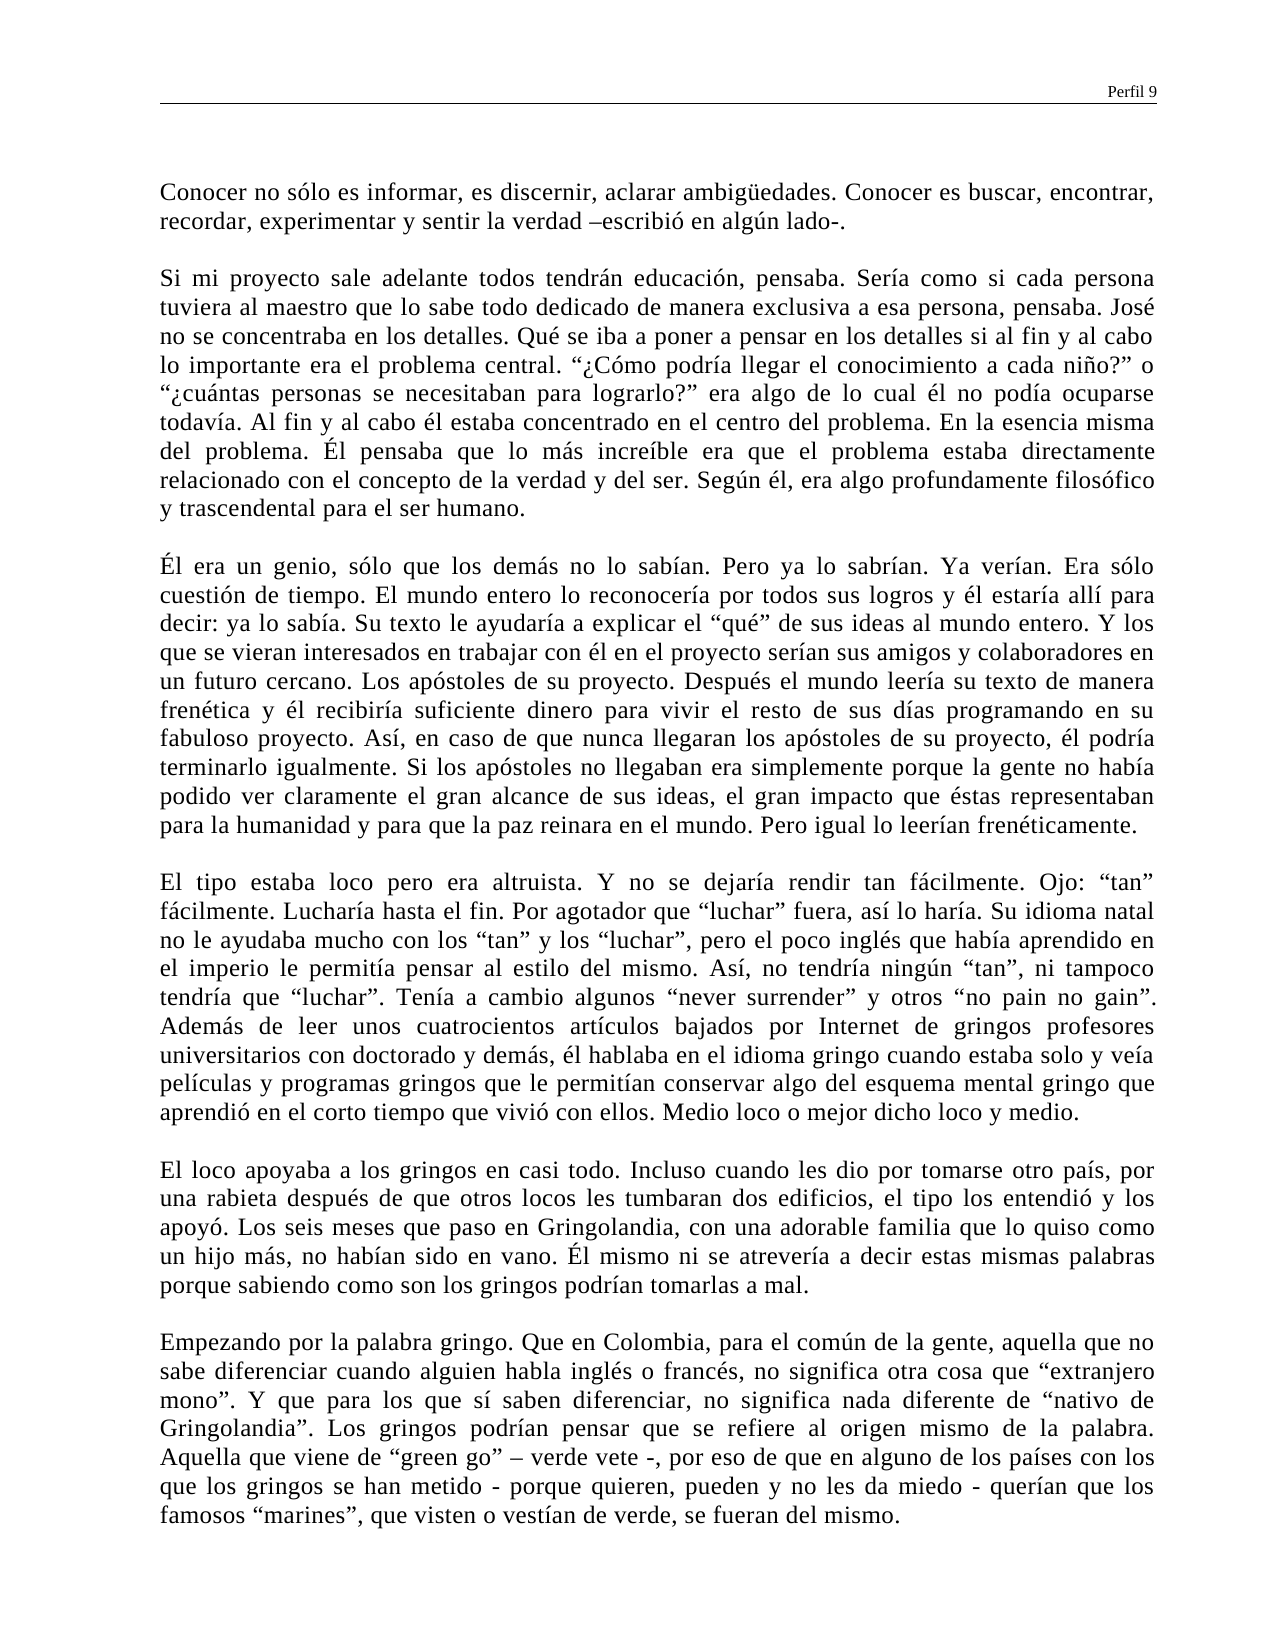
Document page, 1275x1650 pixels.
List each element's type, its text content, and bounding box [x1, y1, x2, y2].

text Él era un genio, sólo que los demás no lo sabían. Pero ya lo sabrían. Ya verían. Era sólo cuestión de tiempo. El mundo entero lo reconocería por todos sus logros y él estaría allí para decir: ya lo sabía. Su texto le ayudaría a explicar el “qué” de sus ideas al mundo entero. Y los que se vieran interesados en trabajar con él en el proyecto serían sus amigos y colaboradores en un futuro cercano. Los apóstoles de su proyecto. Después el mundo leería su texto de manera frenética y él recibiría suficiente dinero para vivir el resto de sus días programando en su fabuloso proyecto. Así, en caso de que nunca llegaran los apóstoles de su proyecto, él podría terminarlo igualmente. Si los apóstoles no llegaban era simplemente porque la gente no había podido ver claramente el gran alcance de sus ideas, el gran impacto que éstas representaban para la humanidad y para que la paz reinara en el mundo. Pero igual lo leerían frenéticamente. [159, 551, 1157, 838]
text El loco apoyaba a los gringos en casi todo. Incluso cuando les dio por tomarse otro país, por una rabieta después de que otros locos les tumbaran dos edificios, el tipo los entendió y los apoyó. Los seis meses que paso en Gringolandia, con una adorable familia que lo quiso como un hijo más, no habían sido en vano. Él mismo ni se atrevería a decir estas mismas palabras porque sabiendo como son los gringos podrían tomarlas a mal. [159, 1155, 1157, 1298]
text Empezando por la palabra gringo. Que en Colombia, para el común de la gente, aquella que no sabe diferenciar cuando alguien habla inglés o francés, no significa otra cosa que “extranjero mono”. Y que para los que sí saben diferenciar, no significa nada diferente de “nativo de Gringolandia”. Los gringos podrían pensar que se refiere al origen mismo de la palabra. Aquella que viene de “green go” – verde vete -, por eso de que en alguno de los países con los que los gringos se han metido - porque quieren, pueden y no les da miedo - querían que los famosos “marines”, que visten o vestían de verde, se fueran del mismo. [159, 1327, 1157, 1528]
text Conocer no sólo es informar, es discernir, aclarar ambigüedades. Conocer es buscar, encontrar, recordar, experimentar y sentir la verdad –escribió en algún lado-. [159, 177, 1157, 235]
text El tipo estaba loco pero era altruista. Y no se dejaría rendir tan fácilmente. Ojo: “tan” fácilmente. Lucharía hasta el fin. Por agotador que “luchar” fuera, así lo haría. Su idioma natal no le ayudaba mucho con los “tan” y los “luchar”, pero el poco inglés que había aprendido en el imperio le permitía pensar al estilo del mismo. Así, no tendría ningún “tan”, ni tampoco tendría que “luchar”. Tenía a cambio algunos “never surrender” y otros “no pain no gain”. Además de leer unos cuatrocientos artículos bajados por Internet de gringos profesores universitarios con doctorado y demás, él hablaba en el idioma gringo cuando estaba solo y veía películas y programas gringos que le permitían conservar algo del esquema mental gringo que aprendió en el corto tiempo que vivió con ellos. Medio loco o mejor dicho loco y medio. [159, 867, 1157, 1126]
text Si mi proyecto sale adelante todos tendrán educación, pensaba. Sería como si cada persona tuviera al maestro que lo sabe todo dedicado de manera exclusiva a esa persona, pensaba. José no se concentraba en los detalles. Qué se iba a poner a pensar en los detalles si al fin y al cabo lo importante era el problema central. “¿Cómo podría llegar el conocimiento a cada niño?” o “¿cuántas personas se necesitaban para lograrlo?” era algo de lo cual él no podía ocuparse todavía. Al fin y al cabo él estaba concentrado en el centro del problema. En la esencia misma del problema. Él pensaba que lo más increíble era que el problema estaba directamente relacionado con el concepto de la verdad y del ser. Según él, era algo profundamente filosófico y trascendental para el ser humano. [159, 263, 1157, 522]
